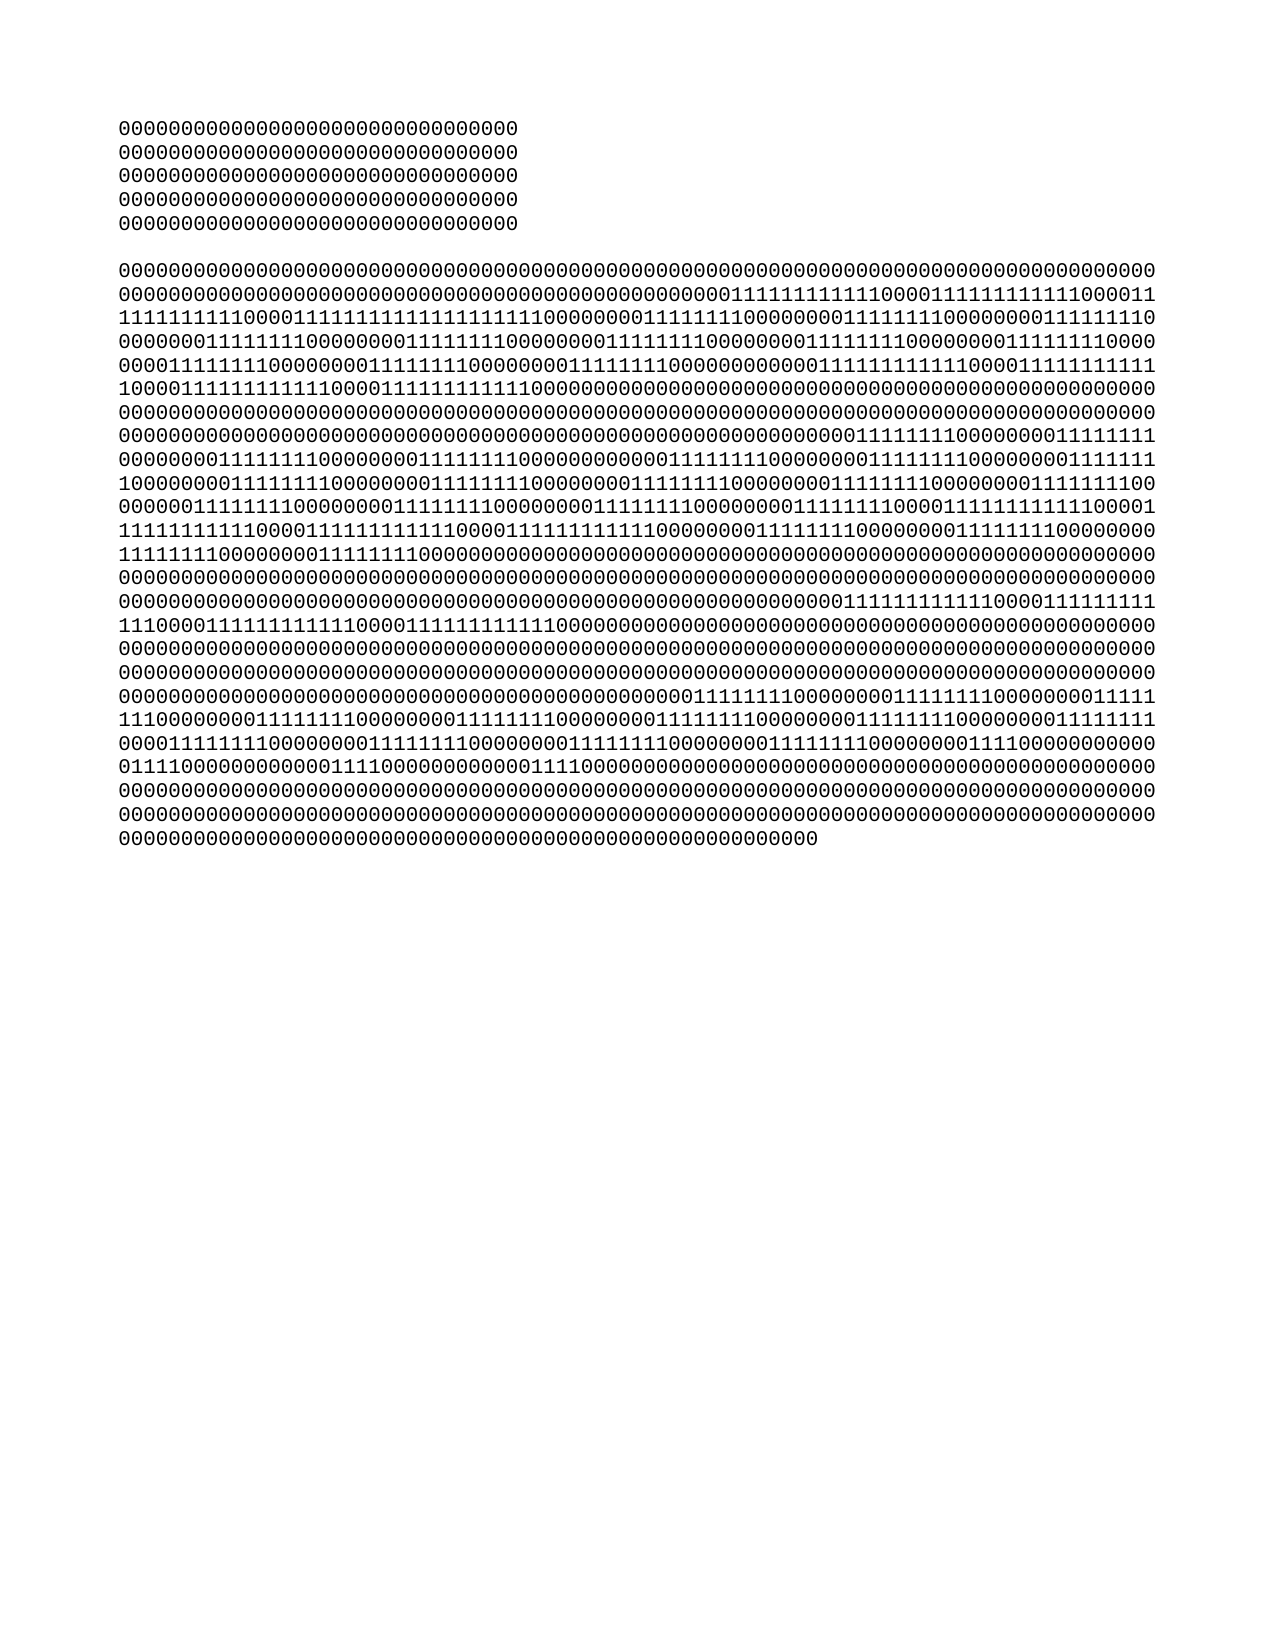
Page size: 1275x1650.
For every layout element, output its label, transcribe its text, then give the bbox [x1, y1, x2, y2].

text 00000000000000000000000000000000 [118, 189, 1157, 213]
text 00000000000000000000000000000000 [118, 213, 1157, 236]
text 00000000000000000000000000000000 [118, 142, 1157, 165]
text 00000000000000000000000000000000 [118, 165, 1157, 189]
text 00000000000000000000000000000000000000000000000000000000000000000000000000000000000000000000000000000000000000000000000000000000000011111111111100001111111111110000111111111111000011111111111111111111000000001111111100000000111111110000000011111111000000001111111100000000111111110000000011111111000000001111111100000000111111110000000011111111000000001111111100000000111111110000000000001111111111110000111111111111000011111111111100001111111111110000000000000000000000000000000000000000000000000000000000000000000000000000000000000000000000000000000000000000000000000000000000000000000000000000000000000000000000000000000000000000000000001111111100000000111111110000000011111111000000001111111100000000000011111111000000001111111100000000111111110000000011111111000000001111111100000000111111110000000011111111000000001111111100000000111111110000000011111111000000001111111100000000111111110000111111111111000011111111111100001111111111110000111111111111000000001111111100000000111111110000000011111111000000001111111100000000000000000000000000000000000000000000000000000000000000000000000000000000000000000000000000000000000000000000000000000000000000000000000000000000000000000000000000000000000000000000000000000000111111111111000011111111111100001111111111110000111111111111000000000000000000000000000000000000000000000000000000000000000000000000000000000000000000000000000000000000000000000000000000000000000000000000000000000000000000000000000000000000000000000000000000000000000000000000000000000000000000000000000000000000000000001111111100000000111111110000000011111111000000001111111100000000111111110000000011111111000000001111111100000000111111110000111111110000000011111111000000001111111100000000111111110000000011110000000000001111000000000000111100000000000011110000000000000000000000000000000000000000000000000000000000000000000000000000000000000000000000000000000000000000000000000000000000000000000000000000000000000000000000000000000000000000000000000000000000000000000000000000000000000000000000000000000000000000000000000000 [118, 260, 1157, 851]
text 00000000000000000000000000000000 [118, 118, 1157, 142]
